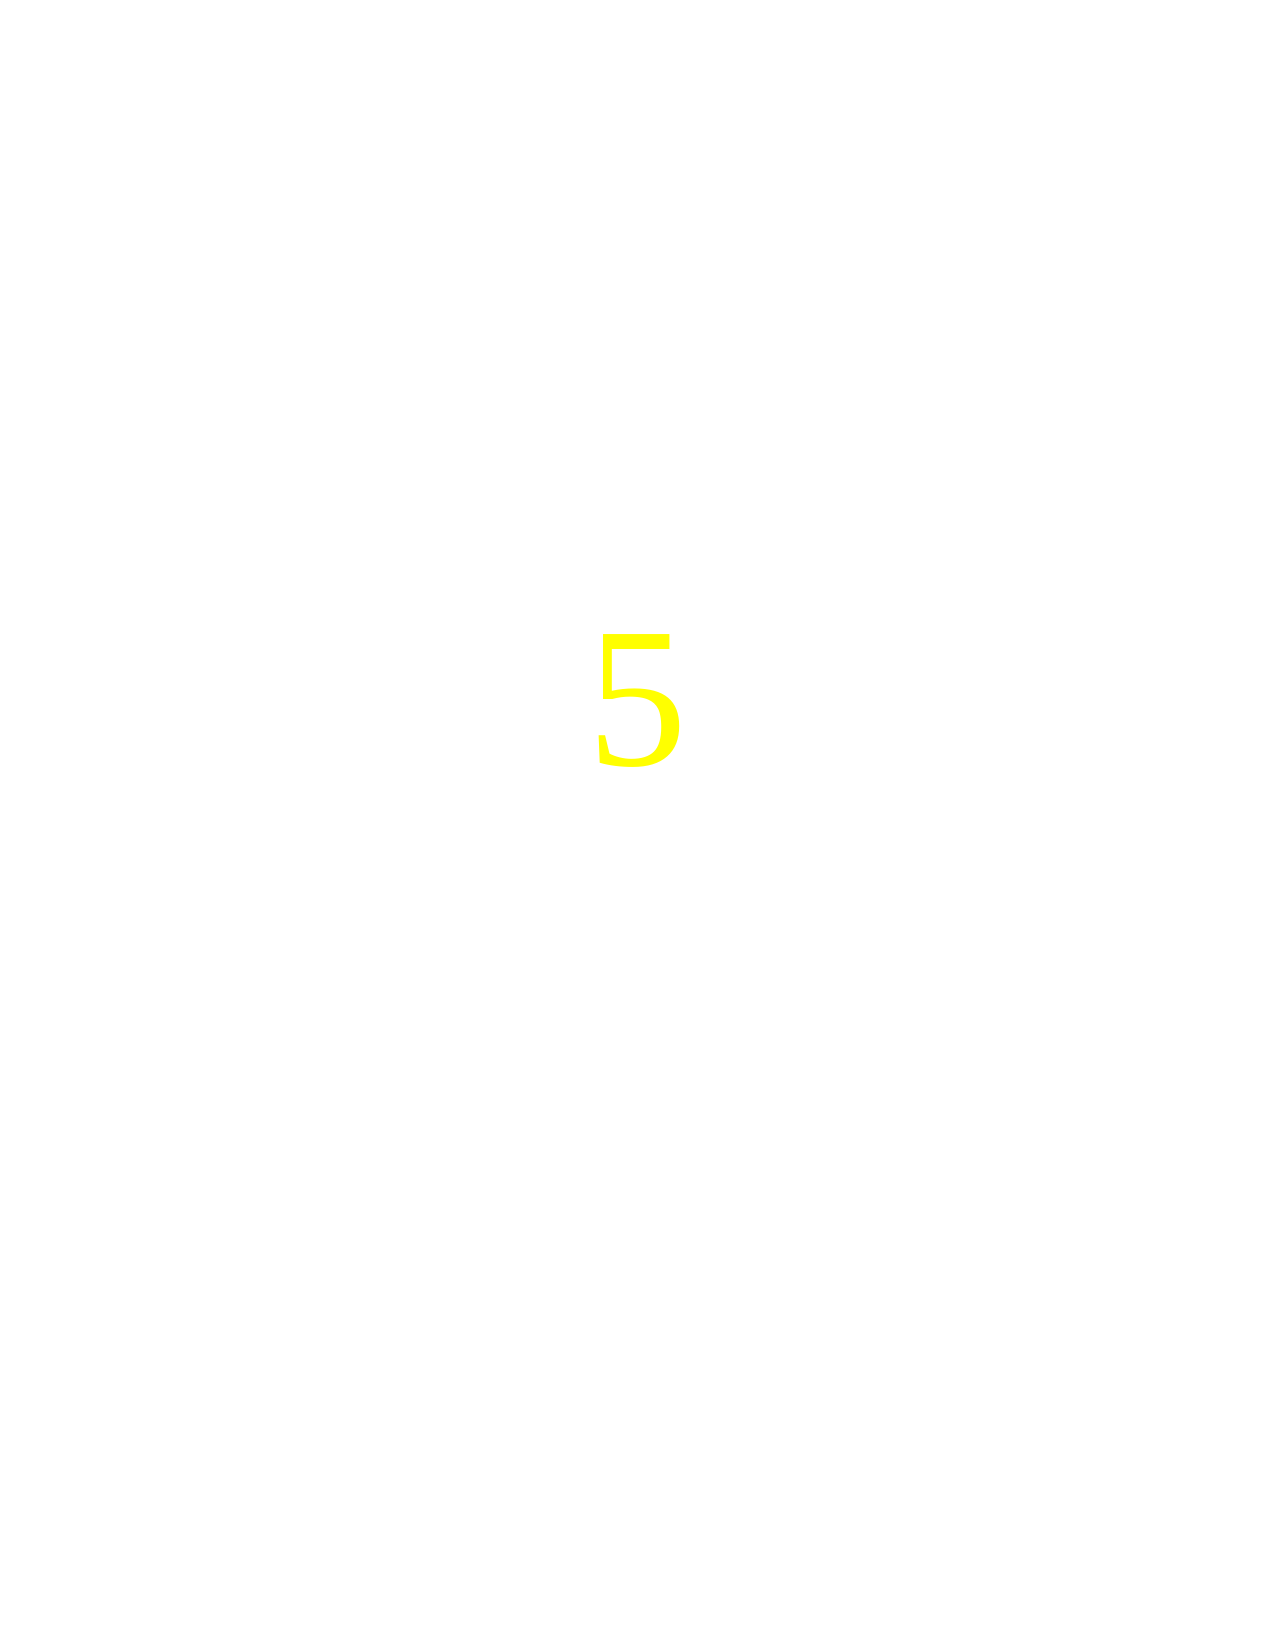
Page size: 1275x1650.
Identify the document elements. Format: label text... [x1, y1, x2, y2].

text 5 [118, 578, 1157, 808]
